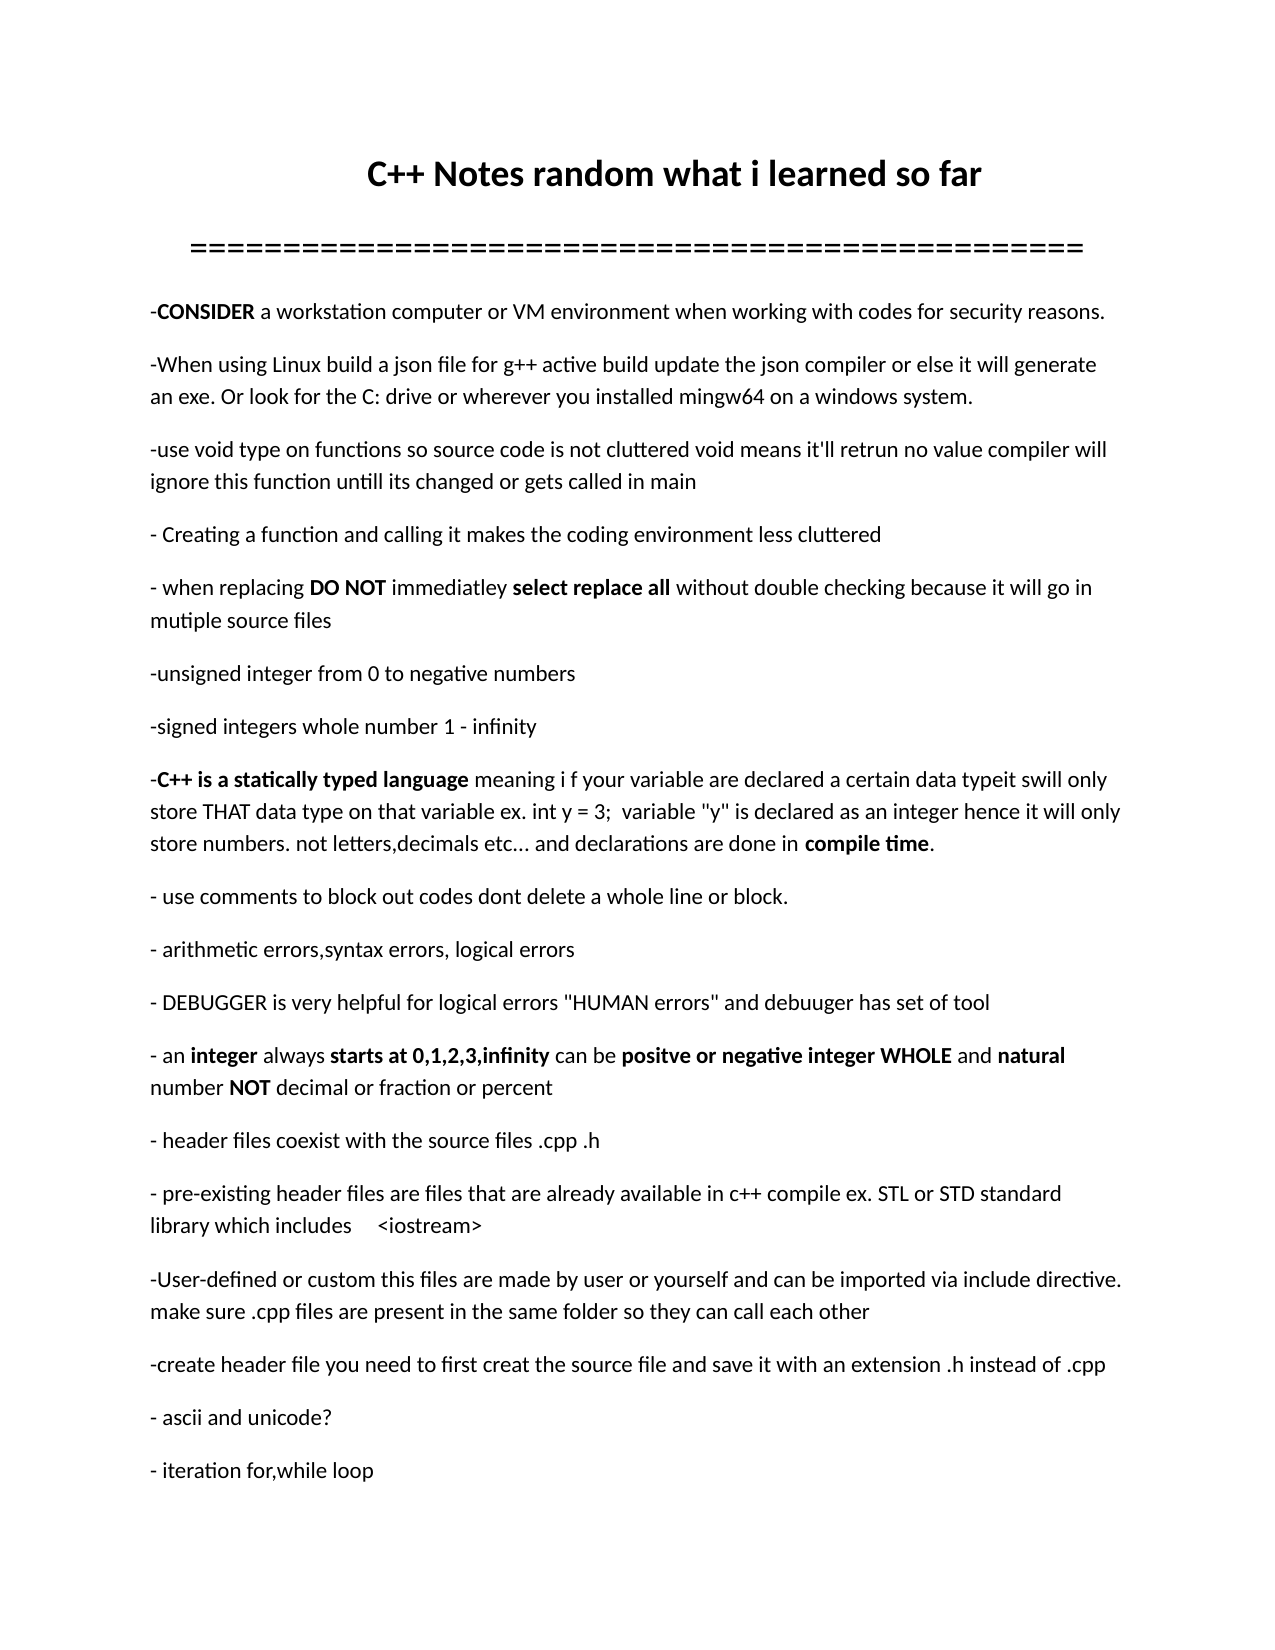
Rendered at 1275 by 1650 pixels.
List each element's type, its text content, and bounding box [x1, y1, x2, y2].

text ================================================ [150, 223, 1125, 269]
text - Creating a function and calling it makes the coding environment less cluttered [150, 521, 1125, 548]
text - header files coexist with the source files .cpp .h [150, 1126, 1125, 1154]
text - when replacing DO NOT immediatley select replace all without double checking because it will go in mutiple source files [150, 573, 1125, 634]
text -signed integers whole number 1 - infinity [150, 712, 1125, 740]
text -use void type on functions so source code is not cluttered void means it'll retrun no value compiler will ignore this function untill its changed or gets called in main [150, 435, 1125, 496]
text -When using Linux build a json file for g++ active build update the json compiler or else it will generate an exe. Or look for the C: drive or wherever you installed mingw64 on a windows system. [150, 350, 1125, 410]
text -User-defined or custom this files are made by user or yourself and can be imported via include directive. make sure .cpp files are present in the same folder so they can call each other [150, 1265, 1125, 1325]
text - use comments to block out codes dont delete a whole line or block. [150, 882, 1125, 910]
text - ascii and unicode? [150, 1403, 1125, 1431]
text - DEBUGGER is very helpful for logical errors "HUMAN errors" and debuuger has set of tool [150, 988, 1125, 1016]
text - pre-existing header files are files that are already available in c++ compile ex. STL or STD standard library which includes <iostream> [150, 1179, 1125, 1240]
text C++ Notes random what i learned so far [150, 150, 1125, 196]
text -unsigned integer from 0 to negative numbers [150, 659, 1125, 687]
text -create header file you need to first creat the source file and save it with an extension .h instead of .cpp [150, 1350, 1125, 1378]
text -C++ is a statically typed language meaning i f your variable are declared a certain data typeit swill only store THAT data type on that variable ex. int y = 3; variable "y" is declared as an integer hence it will only store numbers. not letters,decimals etc... and declarations are done in compile time. [150, 765, 1125, 857]
text - iteration for,while loop [150, 1456, 1125, 1484]
text - arithmetic errors,syntax errors, logical errors [150, 935, 1125, 963]
text -CONSIDER a workstation computer or VM environment when working with codes for security reasons. [150, 297, 1125, 325]
text - an integer always starts at 0,1,2,3,infinity can be positve or negative integer WHOLE and natural number NOT decimal or fraction or percent [150, 1041, 1125, 1101]
